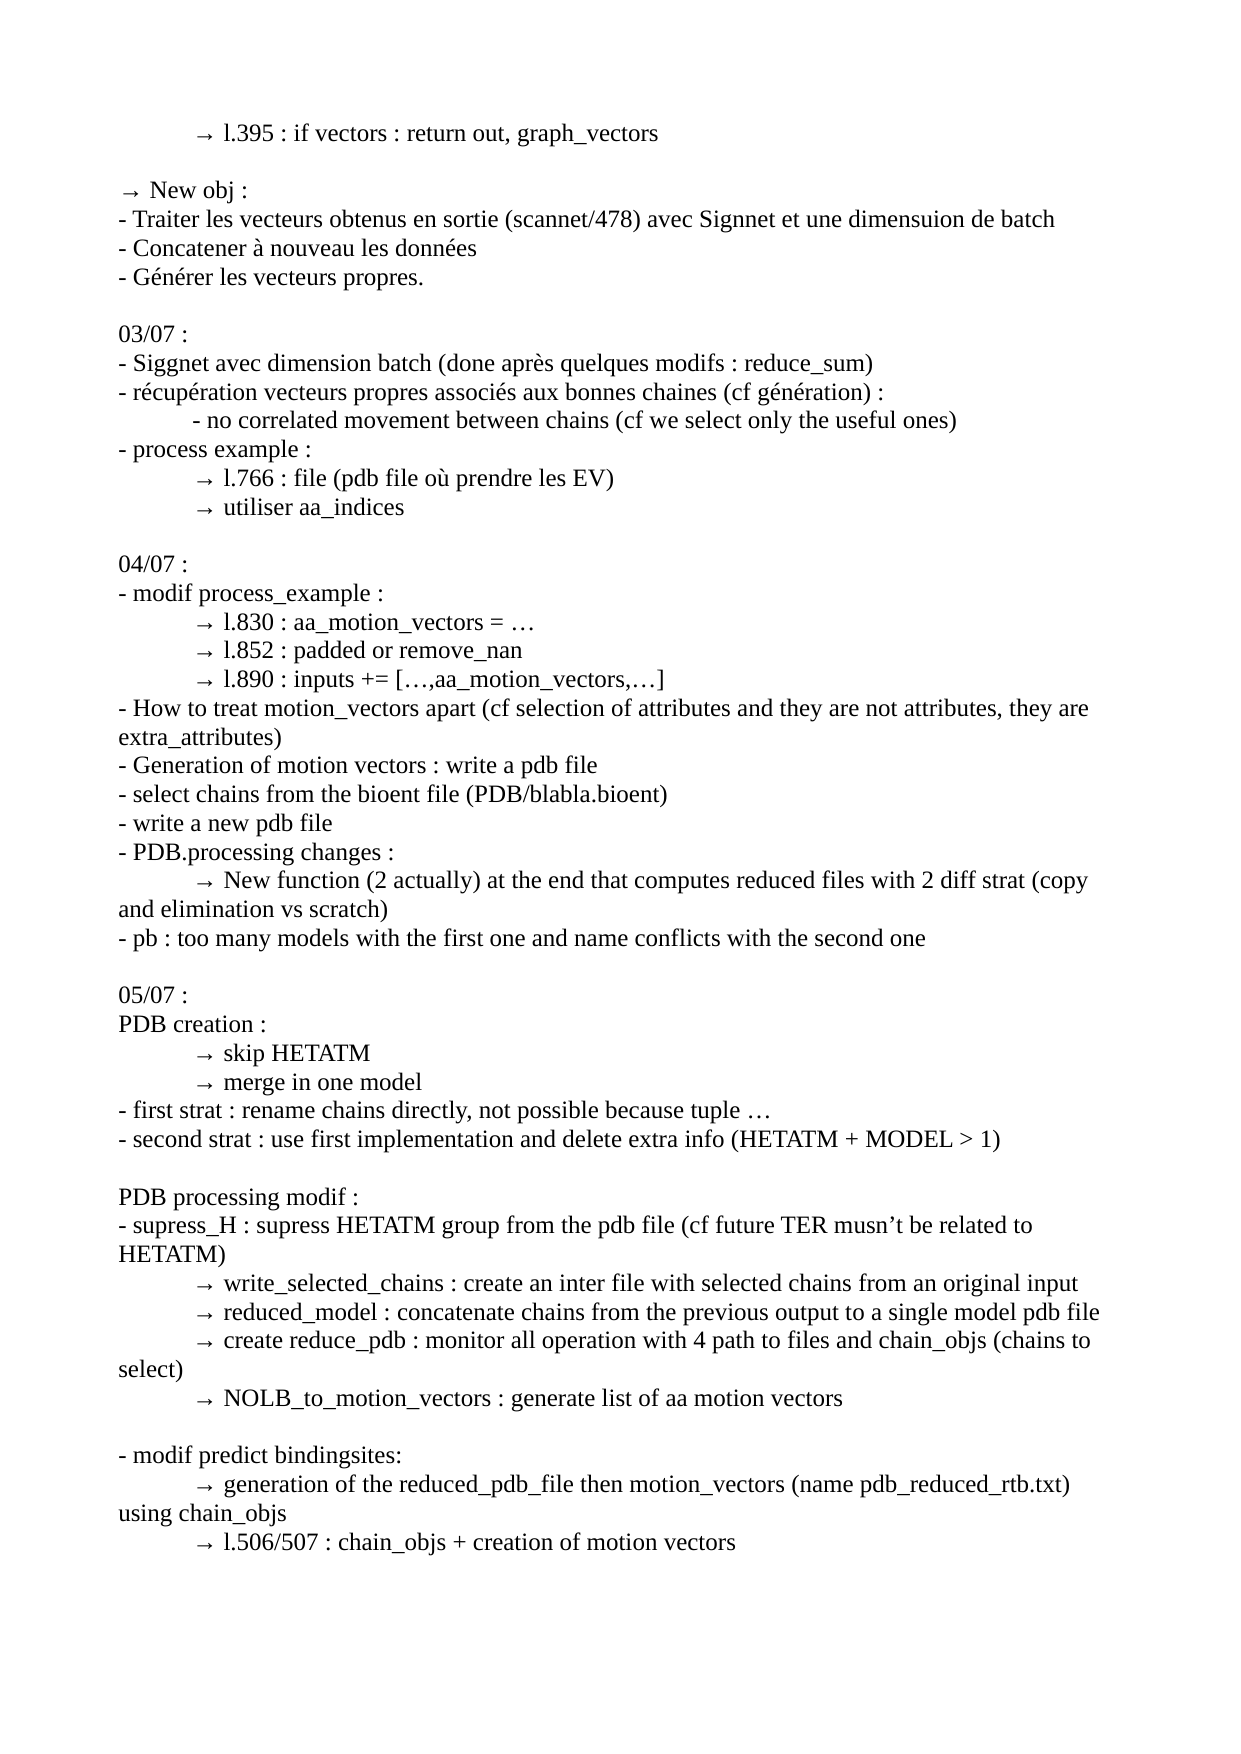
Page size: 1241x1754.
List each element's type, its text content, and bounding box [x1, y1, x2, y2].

text - Generation of motion vectors : write a pdb file [118, 751, 1122, 779]
text → l.395 : if vectors : return out, graph_vectors [118, 118, 1122, 147]
text → l.852 : padded or remove_nan [118, 636, 1122, 664]
text → create reduce_pdb : monitor all operation with 4 path to files and chain_objs (chains to select) [118, 1326, 1122, 1383]
text - modif process_example : [118, 578, 1122, 607]
text - How to treat motion_vectors apart (cf selection of attributes and they are not attributes, they are extra_attributes) [118, 693, 1122, 751]
text → write_selected_chains : create an inter file with selected chains from an original input [118, 1268, 1122, 1297]
text - process example : [118, 434, 1122, 463]
text - pb : too many models with the first one and name conflicts with the second one [118, 923, 1122, 952]
text → skip HETATM [118, 1038, 1122, 1067]
text 04/07 : [118, 549, 1122, 578]
text - Générer les vecteurs propres. [118, 262, 1122, 291]
text - first strat : rename chains directly, not possible because tuple … [118, 1096, 1122, 1124]
text → utiliser aa_indices [118, 492, 1122, 521]
text - select chains from the bioent file (PDB/blabla.bioent) [118, 779, 1122, 808]
text PDB processing modif : [118, 1182, 1122, 1211]
text → l.506/507 : chain_objs + creation of motion vectors [118, 1527, 1122, 1556]
text → reduced_model : concatenate chains from the previous output to a single model pdb file [118, 1297, 1122, 1326]
text - récupération vecteurs propres associés aux bonnes chaines (cf génération) : [118, 377, 1122, 406]
text - Siggnet avec dimension batch (done après quelques modifs : reduce_sum) [118, 348, 1122, 377]
text - second strat : use first implementation and delete extra info (HETATM + MODEL > 1) [118, 1124, 1122, 1153]
text 03/07 : [118, 319, 1122, 348]
text → New obj : [118, 176, 1122, 204]
text PDB creation : [118, 1009, 1122, 1038]
text → NOLB_to_motion_vectors : generate list of aa motion vectors [118, 1383, 1122, 1412]
text → l.890 : inputs += […,aa_motion_vectors,…] [118, 664, 1122, 693]
text → l.830 : aa_motion_vectors = … [118, 607, 1122, 636]
text - Concatener à nouveau les données [118, 233, 1122, 262]
text → New function (2 actually) at the end that computes reduced files with 2 diff strat (copy and elimination vs scratch) [118, 866, 1122, 923]
text - modif predict bindingsites: [118, 1441, 1122, 1469]
text - no correlated movement between chains (cf we select only the useful ones) [118, 406, 1122, 434]
text - PDB.processing changes : [118, 837, 1122, 866]
text - Traiter les vecteurs obtenus en sortie (scannet/478) avec Signnet et une dimensuion de batch [118, 204, 1122, 233]
text - supress_H : supress HETATM group from the pdb file (cf future TER musn’t be related to HETATM) [118, 1211, 1122, 1268]
text - write a new pdb file [118, 808, 1122, 837]
text 05/07 : [118, 981, 1122, 1009]
text → generation of the reduced_pdb_file then motion_vectors (name pdb_reduced_rtb.txt) using chain_objs [118, 1469, 1122, 1527]
text → l.766 : file (pdb file où prendre les EV) [118, 463, 1122, 492]
text → merge in one model [118, 1067, 1122, 1096]
